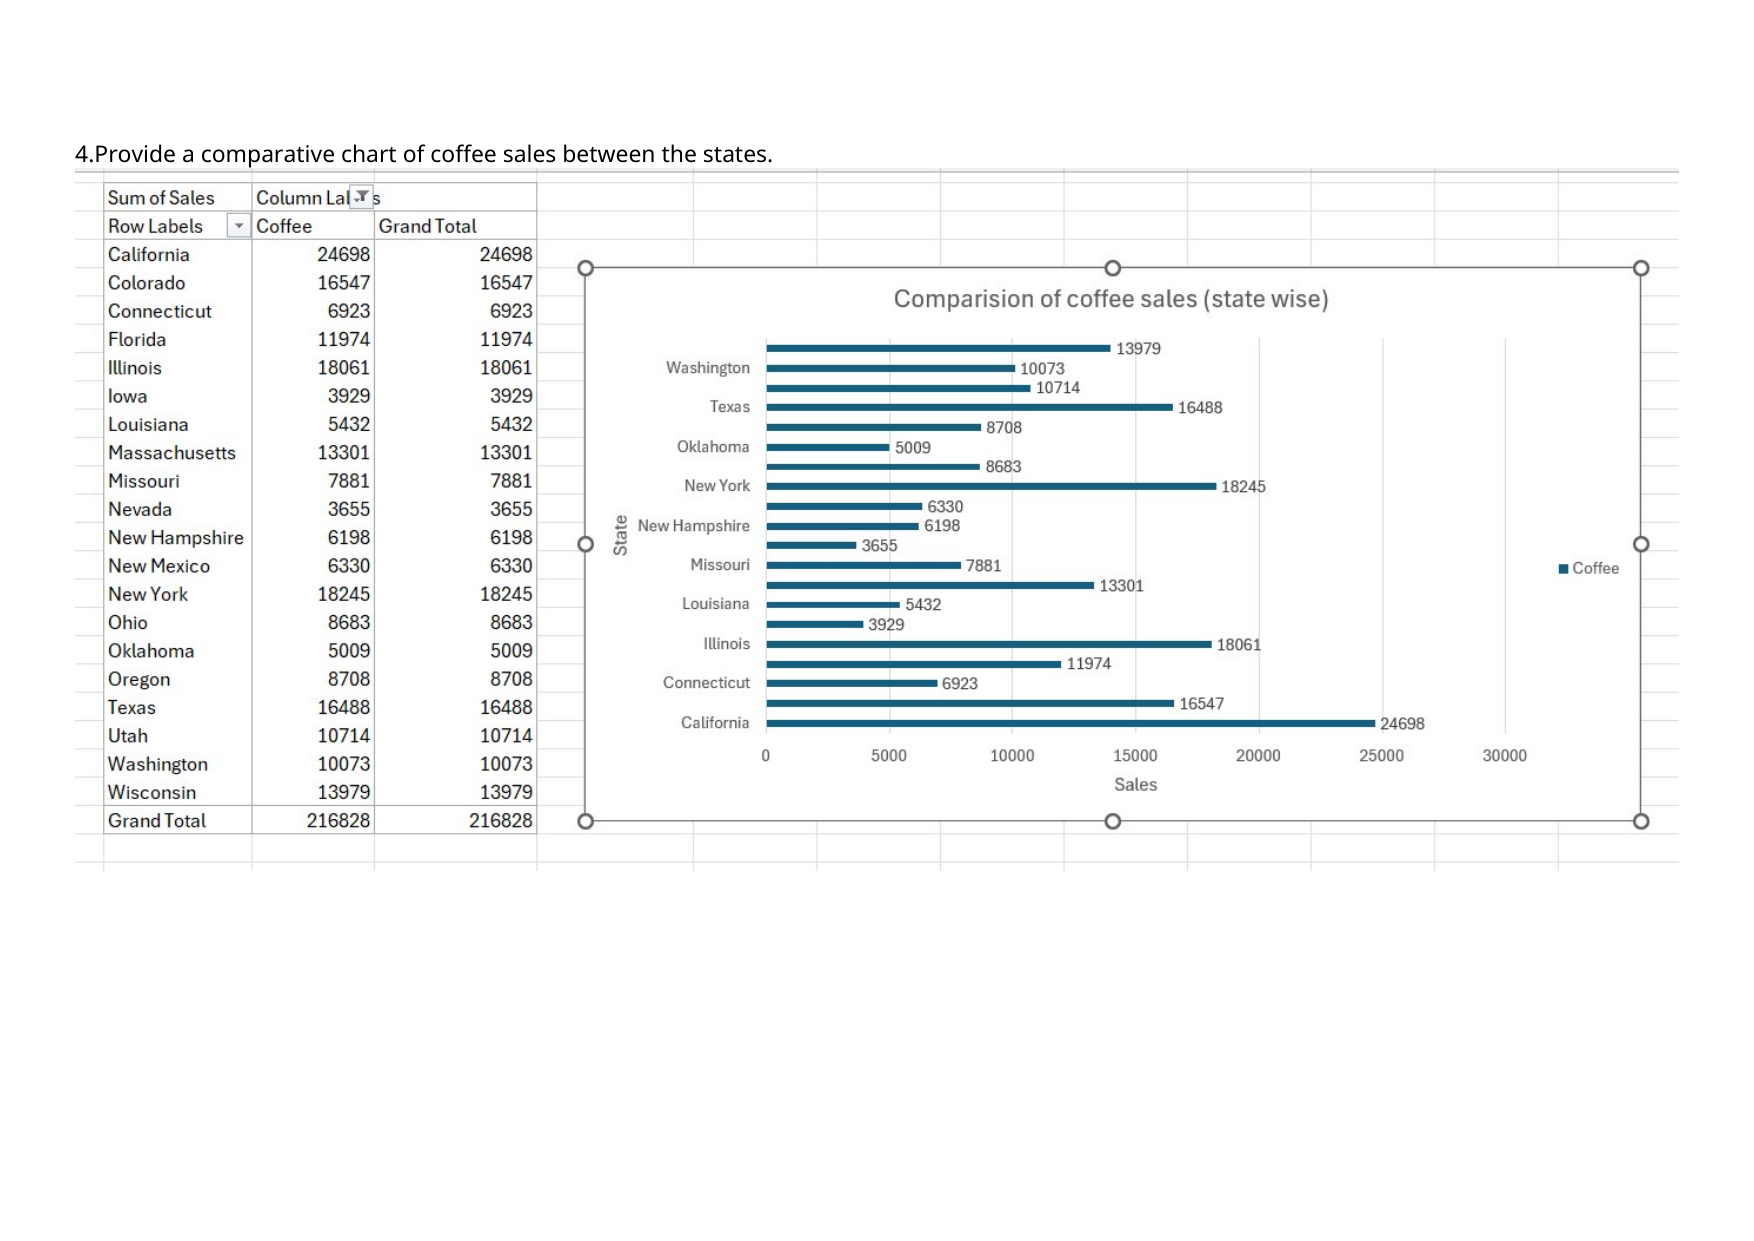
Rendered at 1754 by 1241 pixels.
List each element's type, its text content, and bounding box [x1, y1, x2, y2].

text 4.Provide a comparative chart of coffee sales between the states. [75, 137, 1679, 168]
